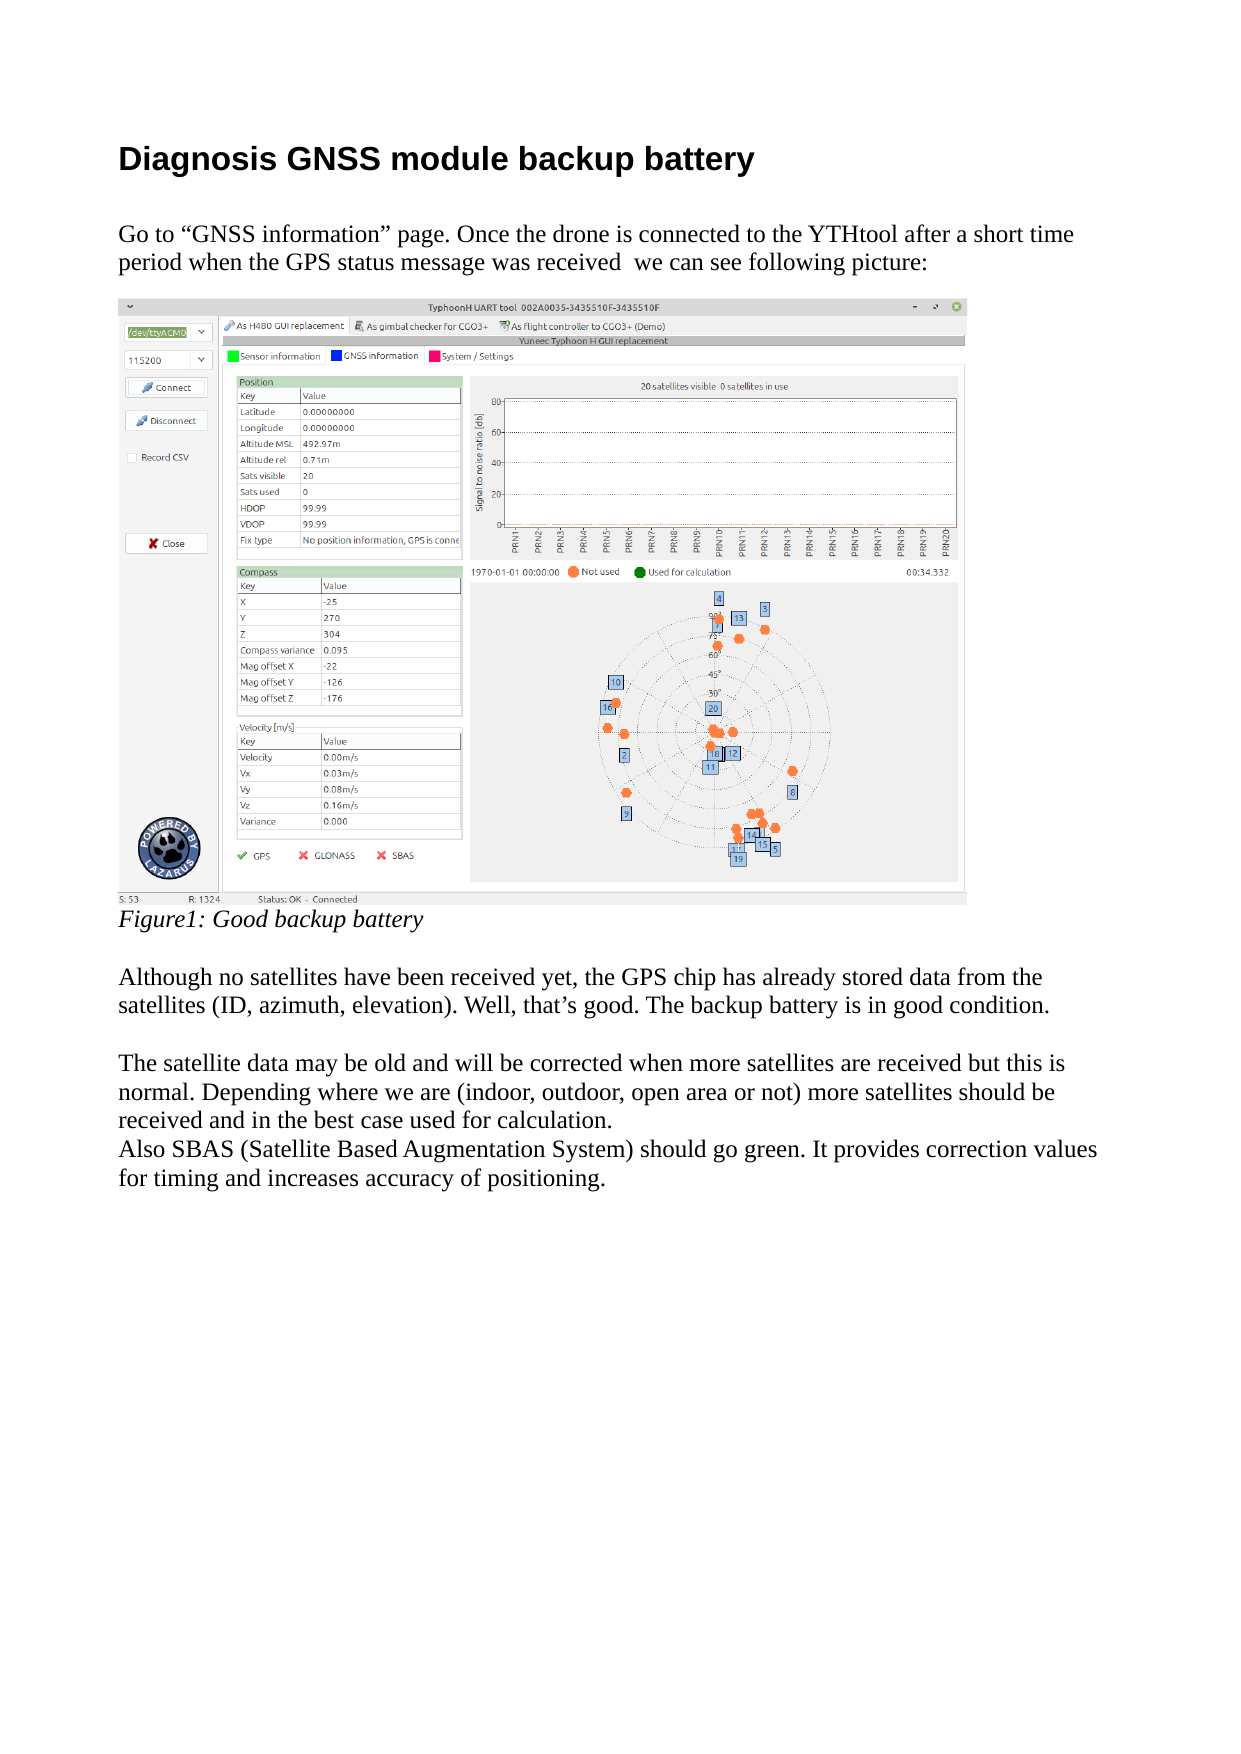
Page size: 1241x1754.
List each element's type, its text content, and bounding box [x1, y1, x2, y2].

text Go to “GNSS information” page. Once the drone is connected to the YTHtool after a short time period when the GPS status message was received we can see following picture: [118, 219, 1122, 276]
picture [118, 298, 968, 905]
subtitle Diagnosis GNSS module backup battery [118, 139, 1122, 177]
text Also SBAS (Satellite Based Augmentation System) should go green. It provides correction values for timing and increases accuracy of positioning. [118, 1134, 1122, 1192]
text The satellite data may be old and will be corrected when more satellites are received but this is normal. Depending where we are (indoor, outdoor, open area or not) more satellites should be received and in the best case used for calculation. [118, 1048, 1122, 1134]
text Figure1: Good backup battery [118, 276, 1122, 933]
text Although no satellites have been received yet, the GPS chip has already stored data from the satellites (ID, azimuth, elevation). Well, that’s good. The backup battery is in good condition. [118, 962, 1122, 1019]
